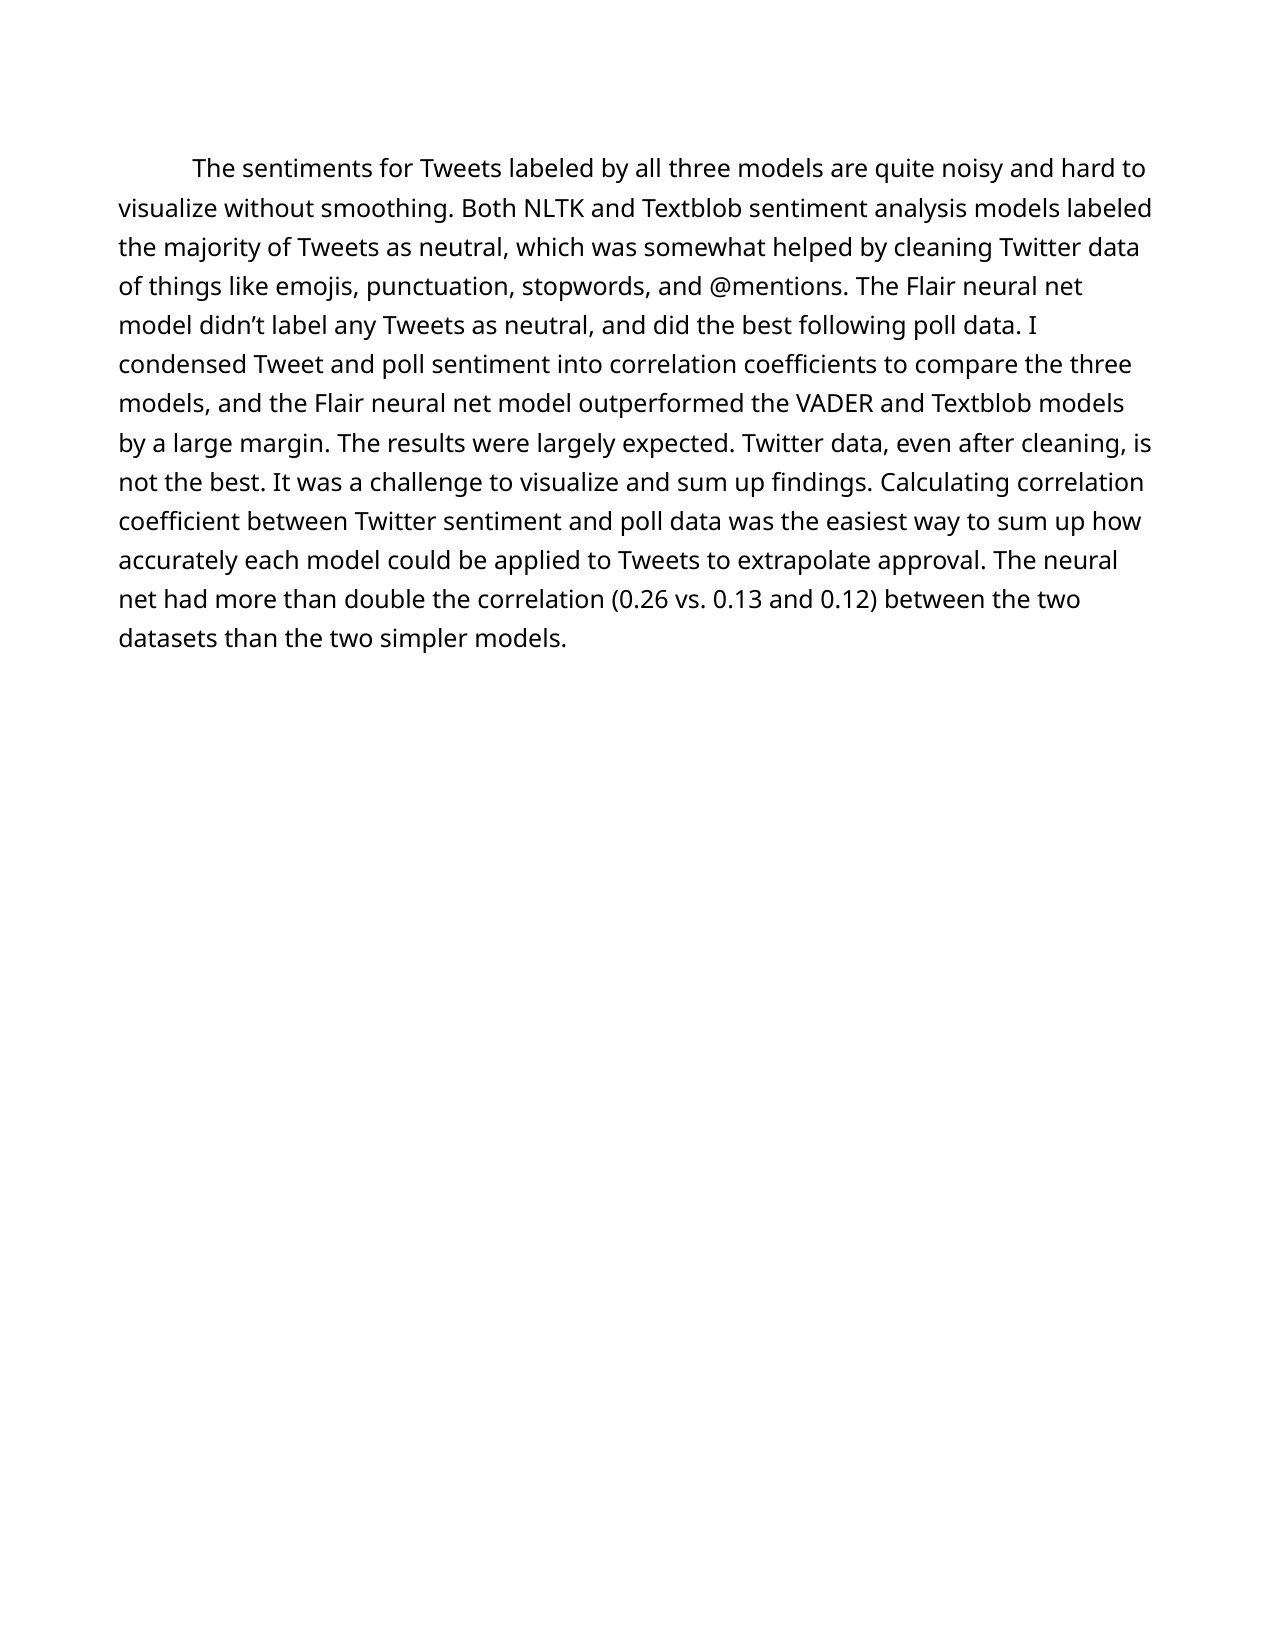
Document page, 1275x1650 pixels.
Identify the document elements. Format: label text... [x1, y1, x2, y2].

text The sentiments for Tweets labeled by all three models are quite noisy and hard to visualize without smoothing. Both NLTK and Textblob sentiment analysis models labeled the majority of Tweets as neutral, which was somewhat helped by cleaning Twitter data of things like emojis, punctuation, stopwords, and @mentions. The Flair neural net model didn’t label any Tweets as neutral, and did the best following poll data. I condensed Tweet and poll sentiment into correlation coefficients to compare the three models, and the Flair neural net model outperformed the VADER and Textblob models by a large margin. The results were largely expected. Twitter data, even after cleaning, is not the best. It was a challenge to visualize and sum up findings. Calculating correlation coefficient between Twitter sentiment and poll data was the easiest way to sum up how accurately each model could be applied to Tweets to extrapolate approval. The neural net had more than double the correlation (0.26 vs. 0.13 and 0.12) between the two datasets than the two simpler models. [118, 151, 1157, 655]
